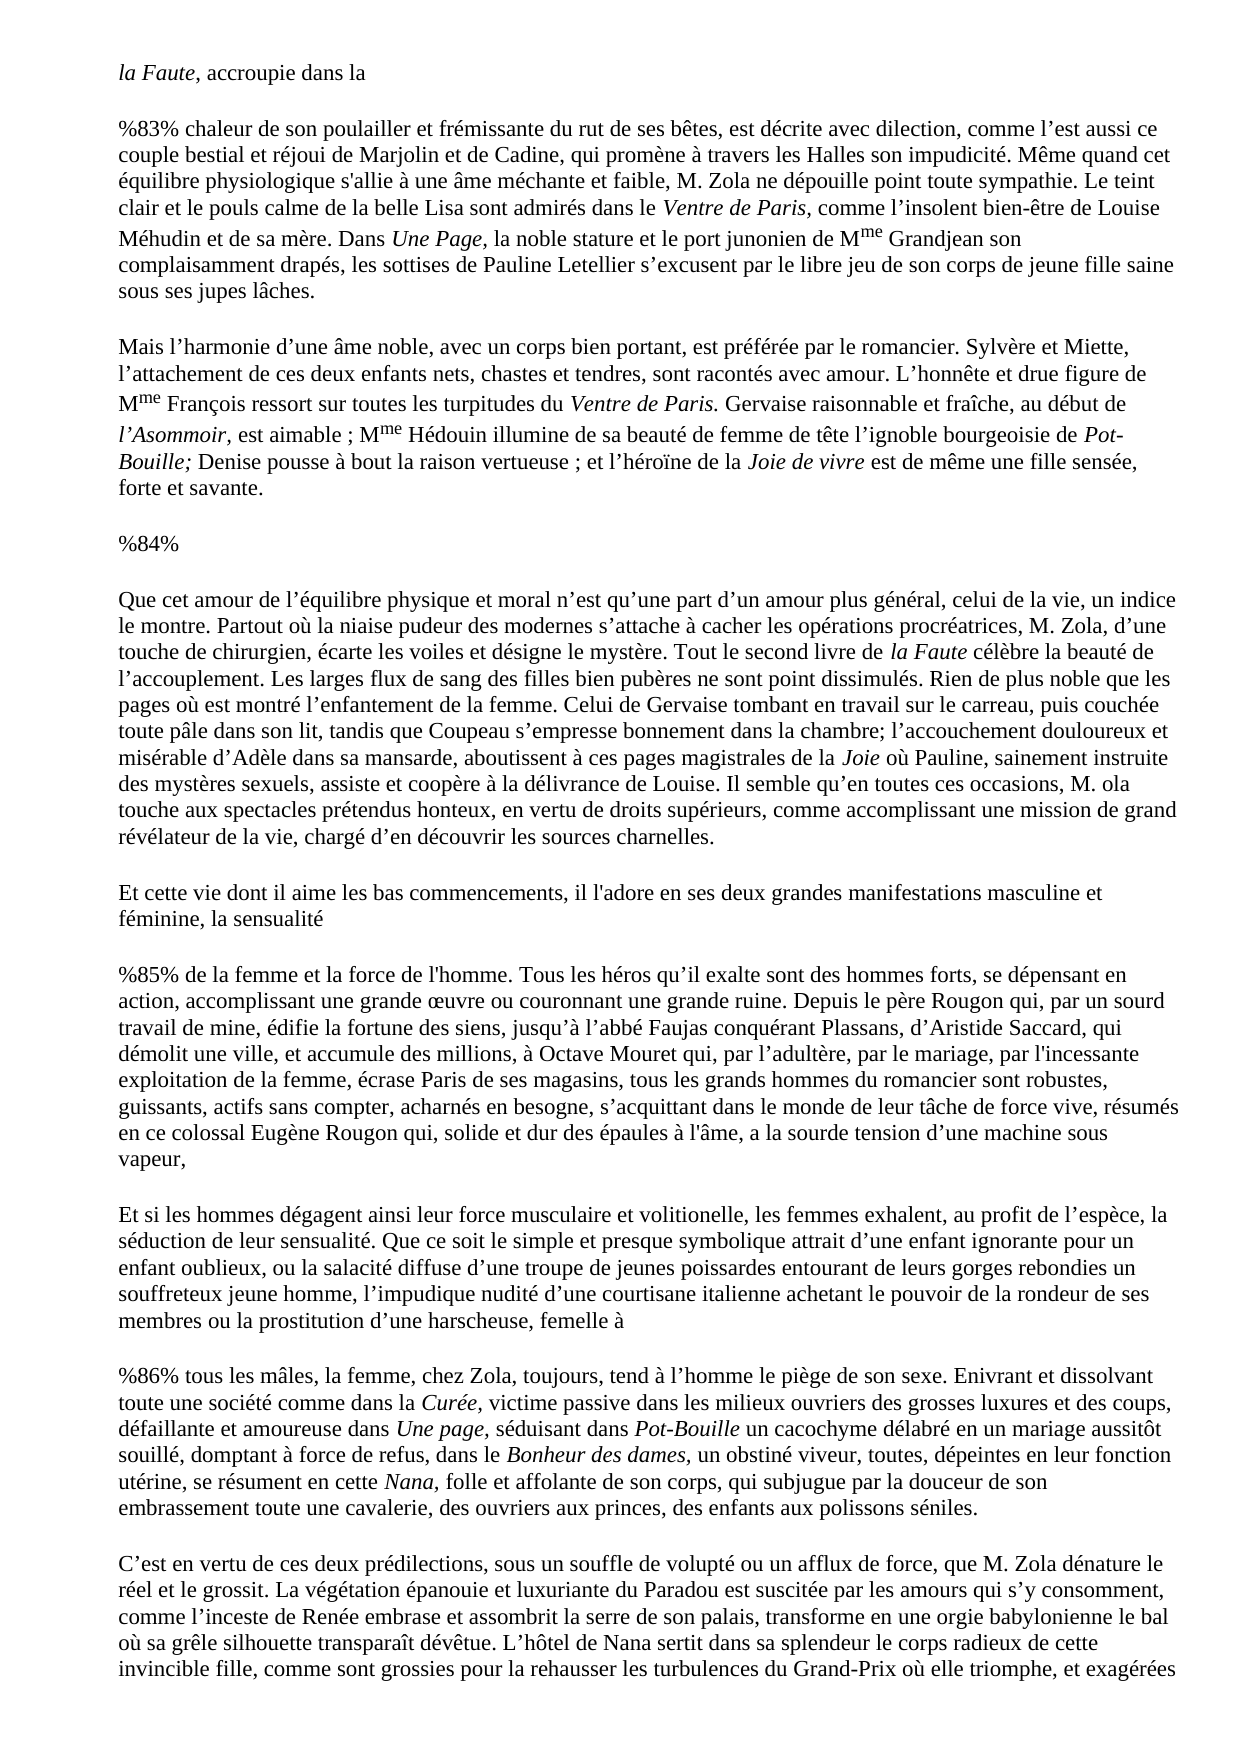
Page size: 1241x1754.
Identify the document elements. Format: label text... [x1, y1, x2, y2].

text C’est en vertu de ces deux prédilections, sous un souffle de volupté ou un afflux de force, que M. Zola dénature le réel et le grossit. La végétation épanouie et luxuriante du Paradou est suscitée par les amours qui s’y consomment, comme l’inceste de Renée embrase et assombrit la serre de son palais, transforme en une orgie babylonienne le bal où sa grêle silhouette transparaît dévêtue. L’hôtel de Nana sertit dans sa splendeur le corps radieux de cette invincible fille, comme sont grossies pour la rehausser les turbulences du Grand-Prix où elle triomphe, et exagérées [118, 1550, 1181, 1682]
text %86% tous les mâles, la femme, chez Zola, toujours, tend à l’homme le piège de son sexe. Enivrant et dissolvant toute une société comme dans la Curée, victime passive dans les milieux ouvriers des grosses luxures et des coups, défaillante et amoureuse dans Une page, séduisant dans Pot-Bouille un cacochyme délabré en un mariage aussitôt souillé, domptant à force de refus, dans le Bonheur des dames, un obstiné viveur, toutes, dépeintes en leur fonction utérine, se résument en cette Nana, folle et affolante de son corps, qui subjugue par la douceur de son embrassement toute une cavalerie, des ouvriers aux princes, des enfants aux polissons séniles. [118, 1362, 1181, 1521]
text %83% chaleur de son poulailler et frémissante du rut de ses bêtes, est décrite avec dilection, comme l’est aussi ce couple bestial et réjoui de Marjolin et de Cadine, qui promène à travers les Halles son impudicité. Même quand cet équilibre physiologique s'allie à une âme méchante et faible, M. Zola ne dépouille point toute sympathie. Le teint clair et le pouls calme de la belle Lisa sont admirés dans le Ventre de Paris, comme l’insolent bien-être de Louise Méhudin et de sa mère. Dans Une Page, la noble stature et le port junonien de Mme Grandjean son complaisamment drapés, les sottises de Pauline Letellier s’excusent par le libre jeu de son corps de jeune fille saine sous ses jupes lâches. [118, 115, 1181, 304]
text Et si les hommes dégagent ainsi leur force musculaire et volitionelle, les femmes exhalent, au profit de l’espèce, la séduction de leur sensualité. Que ce soit le simple et presque symbolique attrait d’une enfant ignorante pour un enfant oublieux, ou la salacité diffuse d’une troupe de jeunes poissardes entourant de leurs gorges rebondies un souffreteux jeune homme, l’impudique nudité d’une courtisane italienne achetant le pouvoir de la rondeur de ses membres ou la prostitution d’une harscheuse, femelle à [118, 1201, 1181, 1333]
text %84% [118, 530, 1181, 556]
text Mais l’harmonie d’une âme noble, avec un corps bien portant, est préférée par le romancier. Sylvère et Miette, l’attachement de ces deux enfants nets, chastes et tendres, sont racontés avec amour. L’honnête et drue figure de Mme François ressort sur toutes les turpitudes du Ventre de Paris. Gervaise raisonnable et fraîche, au début de l’Asommoir, est aimable ; Mme Hédouin illumine de sa beauté de femme de tête l’ignoble bourgeoisie de Pot-Bouille; Denise pousse à bout la raison vertueuse ; et l’héroïne de la Joie de vivre est de même une fille sensée, forte et savante. [118, 333, 1181, 500]
text Et cette vie dont il aime les bas commencements, il l'adore en ses deux grandes manifestations masculine et féminine, la sensualité [118, 879, 1181, 931]
text la Faute, accroupie dans la [118, 59, 1181, 85]
text %85% de la femme et la force de l'homme. Tous les héros qu’il exalte sont des hommes forts, se dépensant en action, accomplissant une grande œuvre ou couronnant une grande ruine. Depuis le père Rougon qui, par un sourd travail de mine, édifie la fortune des siens, jusqu’à l’abbé Faujas conquérant Plassans, d’Aristide Saccard, qui démolit une ville, et accumule des millions, à Octave Mouret qui, par l’adultère, par le mariage, par l'incessante exploitation de la femme, écrase Paris de ses magasins, tous les grands hommes du romancier sont robustes, guissants, actifs sans compter, acharnés en besogne, s’acquittant dans le monde de leur tâche de force vive, résumés en ce colossal Eugène Rougon qui, solide et dur des épaules à l'âme, a la sourde tension d’une machine sous vapeur, [118, 961, 1181, 1172]
text Que cet amour de l’équilibre physique et moral n’est qu’une part d’un amour plus général, celui de la vie, un indice le montre. Partout où la niaise pudeur des modernes s’attache à cacher les opérations procréatrices, M. Zola, d’une touche de chirurgien, écarte les voiles et désigne le mystère. Tout le second livre de la Faute célèbre la beauté de l’accouplement. Les larges flux de sang des filles bien pubères ne sont point dissimulés. Rien de plus noble que les pages où est montré l’enfantement de la femme. Celui de Gervaise tombant en travail sur le carreau, puis couchée toute pâle dans son lit, tandis que Coupeau s’empresse bonnement dans la chambre; l’accouchement douloureux et misérable d’Adèle dans sa mansarde, aboutissent à ces pages magistrales de la Joie où Pauline, sainement instruite des mystères sexuels, assiste et coopère à la délivrance de Louise. Il semble qu’en toutes ces occasions, M. ola touche aux spectacles prétendus honteux, en vertu de droits supérieurs, comme accomplissant une mission de grand révélateur de la vie, chargé d’en découvrir les sources charnelles. [118, 586, 1181, 849]
